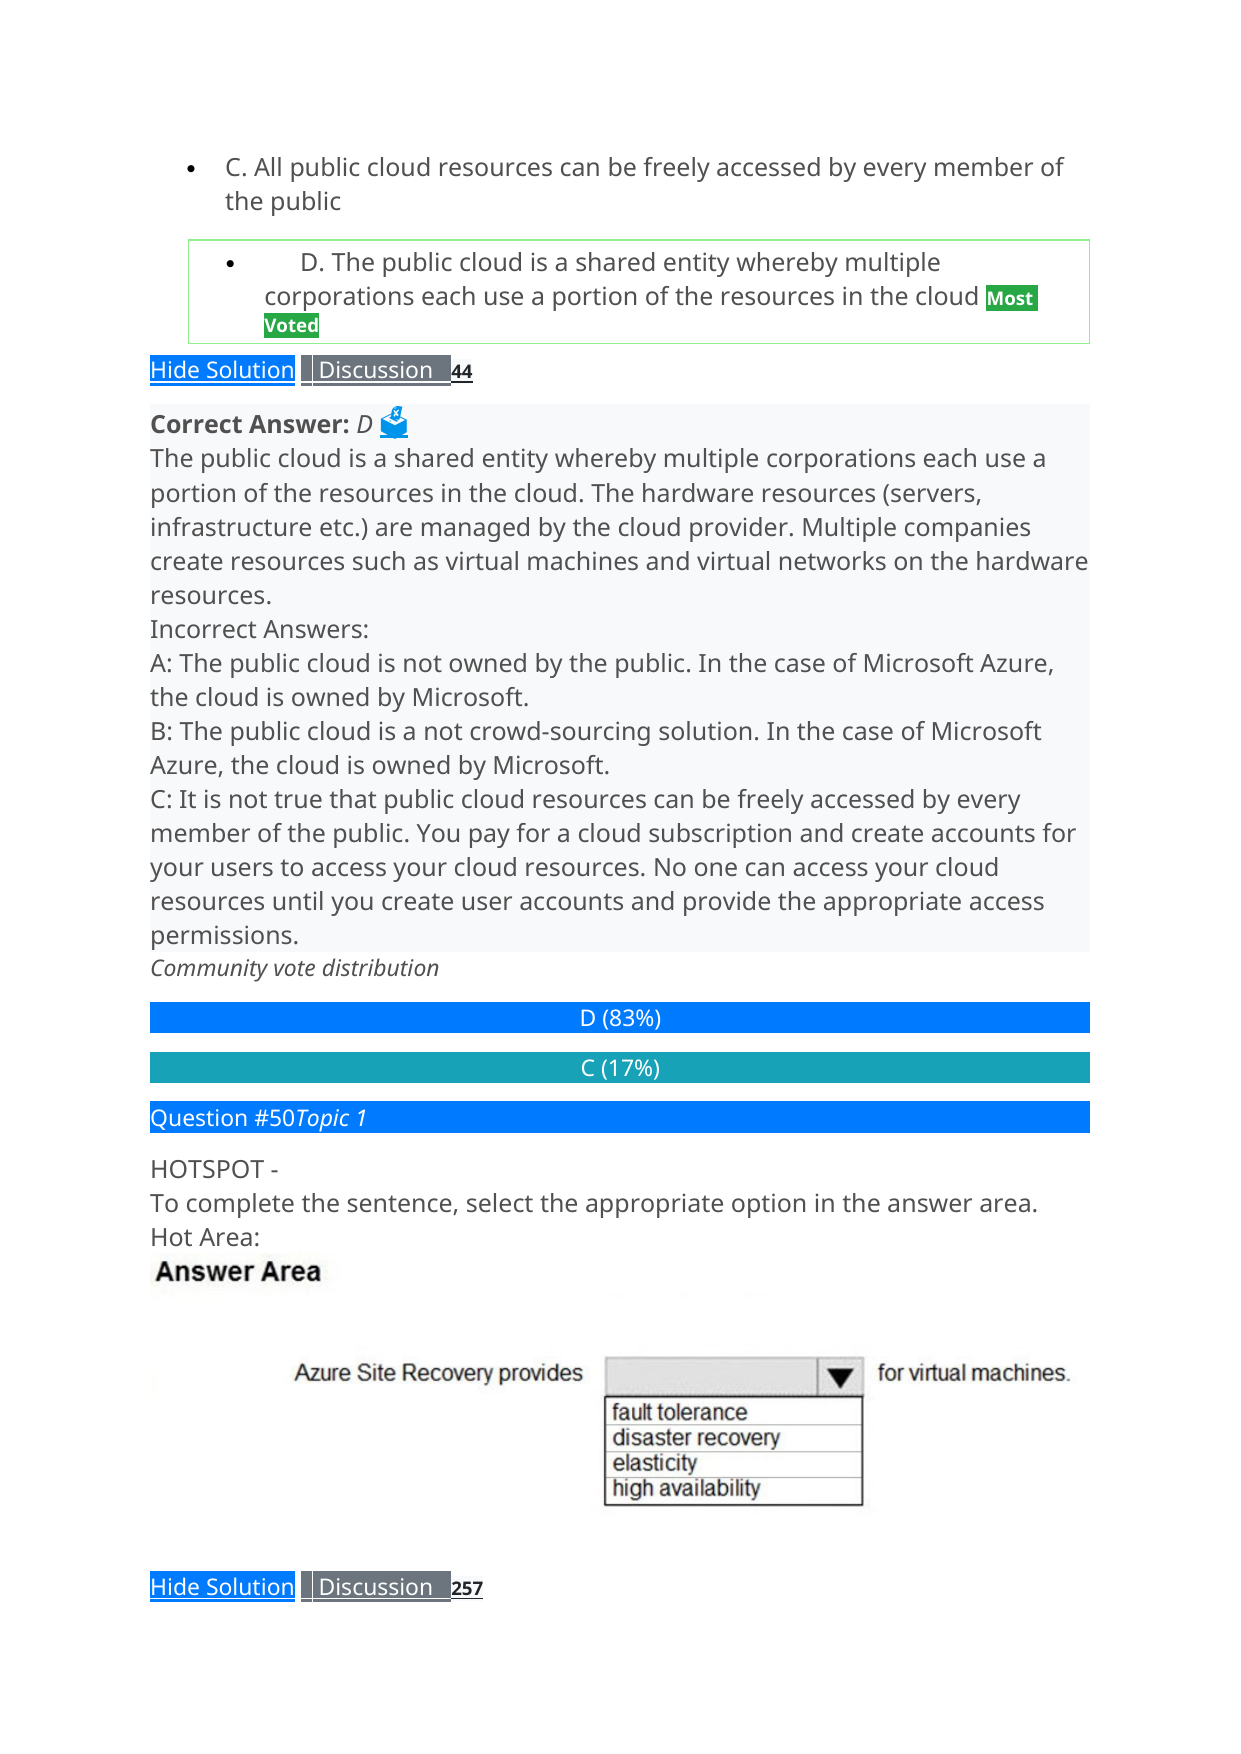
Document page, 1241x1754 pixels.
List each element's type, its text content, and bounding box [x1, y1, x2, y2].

text D (83%) [150, 1002, 1090, 1033]
list D. The public cloud is a shared entity whereby multiple corporations each use a portion of the resources in the cloud Most Voted [189, 241, 1089, 343]
text C (17%) [150, 1052, 1090, 1083]
text Hide Solution Discussion 44 [150, 354, 1090, 386]
text Community vote distribution [150, 952, 1090, 983]
text Hide Solution Discussion 257 [150, 1571, 1090, 1602]
list C. All public cloud resources can be freely accessed by every member of the public [187, 150, 1090, 218]
text Correct Answer: D 🗳️ The public cloud is a shared entity whereby multiple corporations each use a portion of the resources in the cloud. The hardware resources (servers, infrastructure etc.) are managed by the cloud provider. Multiple companies create resources such as virtual machines and virtual networks on the hardware resources. Incorrect Answers: A: The public cloud is not owned by the public. In the case of Microsoft Azure, the cloud is owned by Microsoft. B: The public cloud is a not crowd-sourcing solution. In the case of Microsoft Azure, the cloud is owned by Microsoft. C: It is not true that public cloud resources can be freely accessed by every member of the public. You pay for a cloud subscription and create accounts for your users to access your cloud resources. No one can access your cloud resources until you create user accounts and provide the appropriate access permissions. [150, 404, 1090, 952]
text Question #50Topic 1 [150, 1101, 1090, 1133]
text HOTSPOT - To complete the sentence, select the appropriate option in the answer area. Hot Area: [150, 1151, 1090, 1253]
